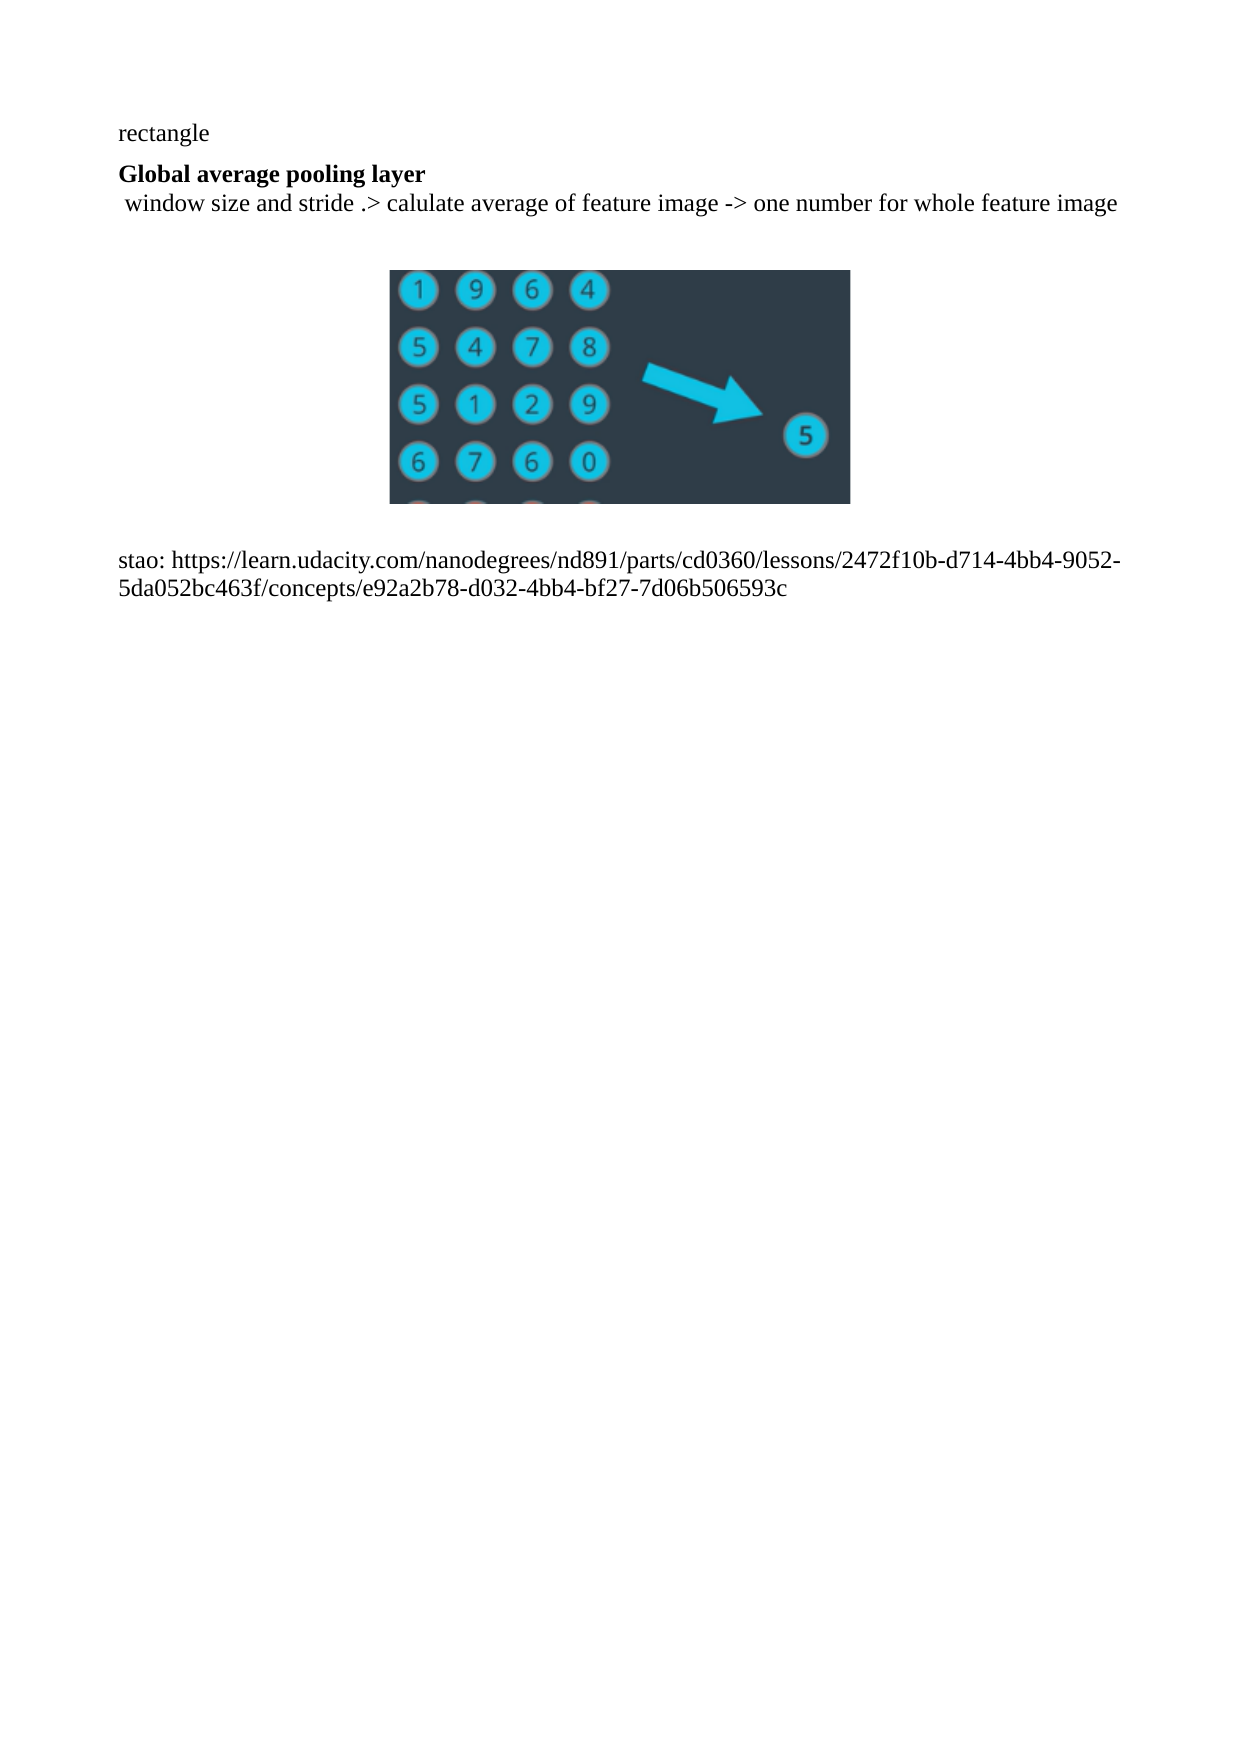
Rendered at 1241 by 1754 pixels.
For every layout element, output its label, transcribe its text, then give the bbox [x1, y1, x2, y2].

picture [389, 270, 851, 504]
text Global average pooling layer window size and stride .> calulate average of feature image -> one number for whole feature image [118, 159, 1122, 217]
text rectangle [118, 118, 1122, 147]
text stao: https://learn.udacity.com/nanodegrees/nd891/parts/cd0360/lessons/2472f10b-d714-4bb4-9052-5da052bc463f/concepts/e92a2b78-d032-4bb4-bf27-7d06b506593c [118, 545, 1122, 602]
